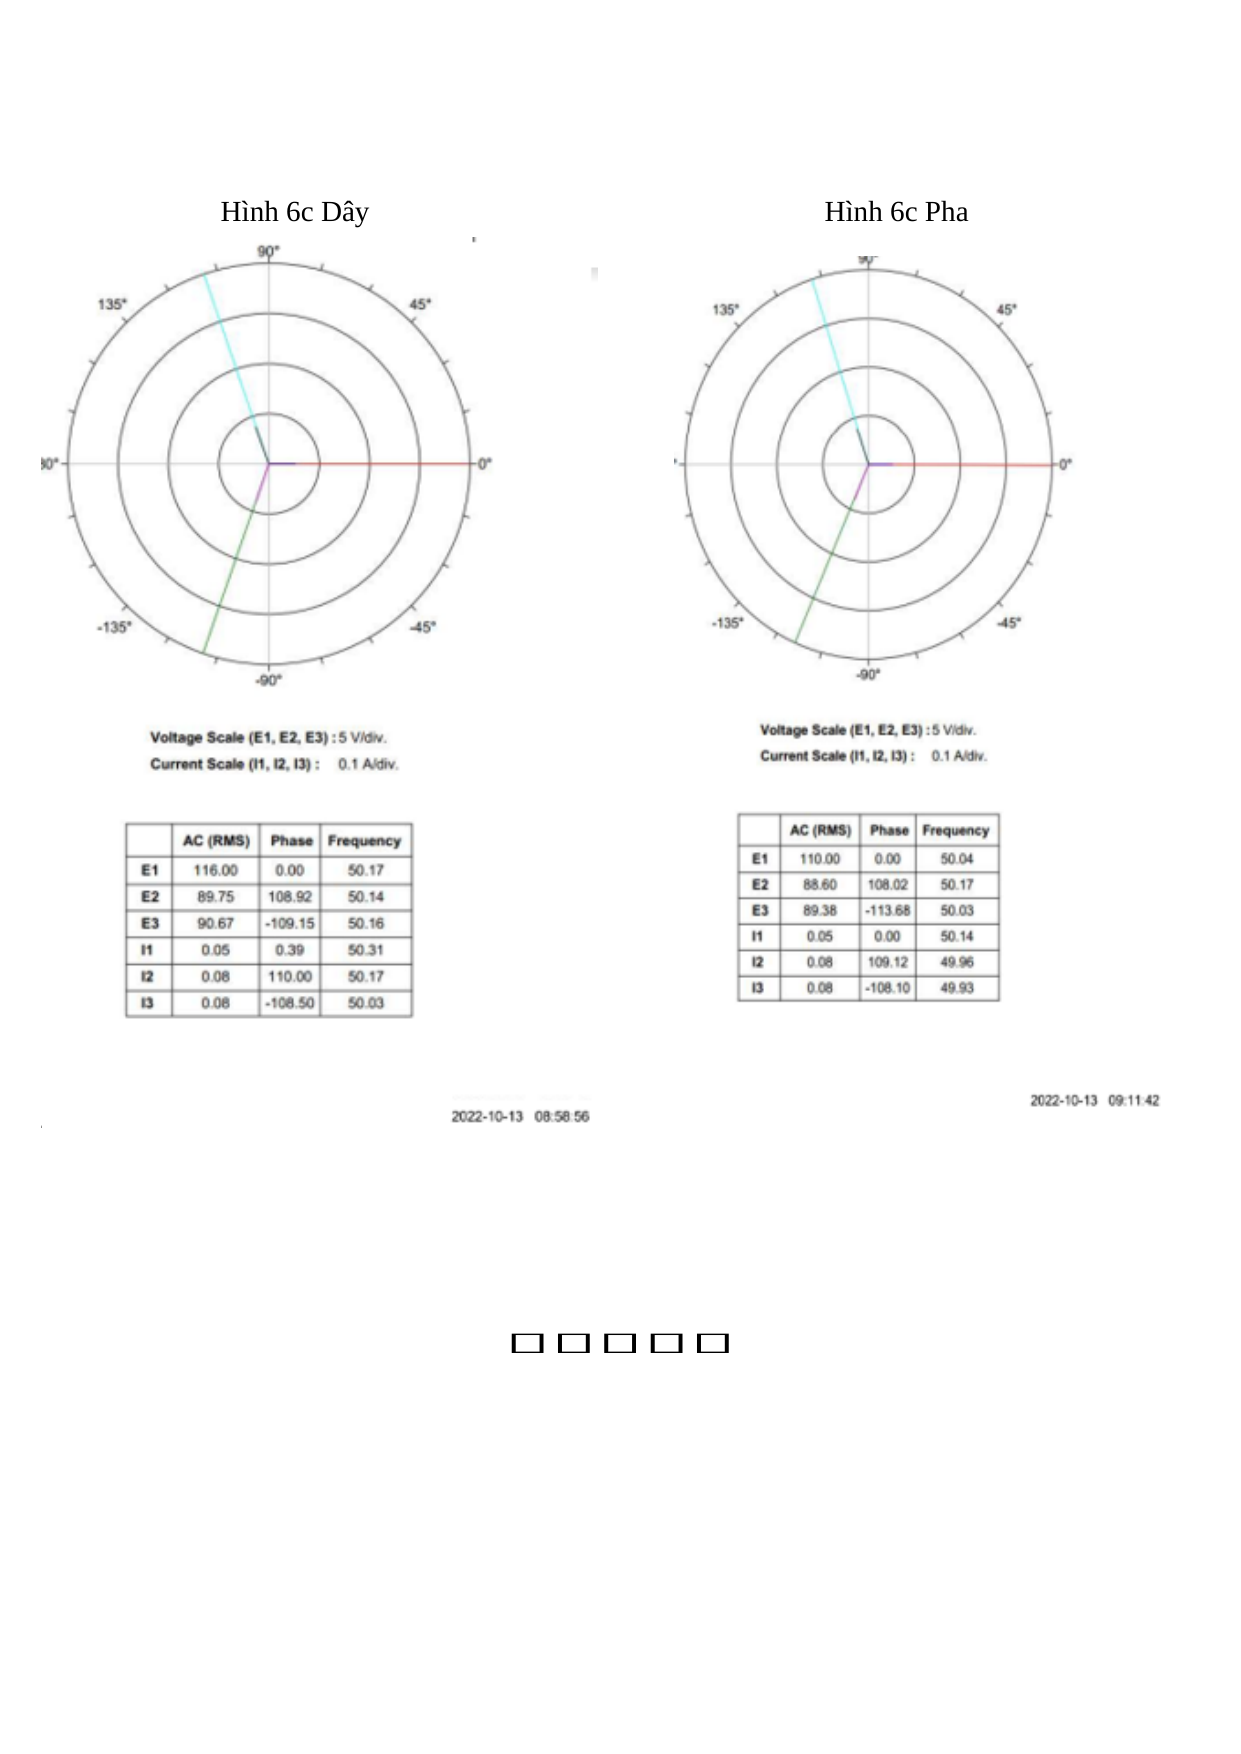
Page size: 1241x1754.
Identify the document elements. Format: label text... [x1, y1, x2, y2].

text  [137, 1324, 1103, 1361]
picture [674, 256, 1173, 1116]
picture [41, 237, 598, 1128]
text Hình 6c Dây Hình 6c Pha [4, 194, 1236, 228]
